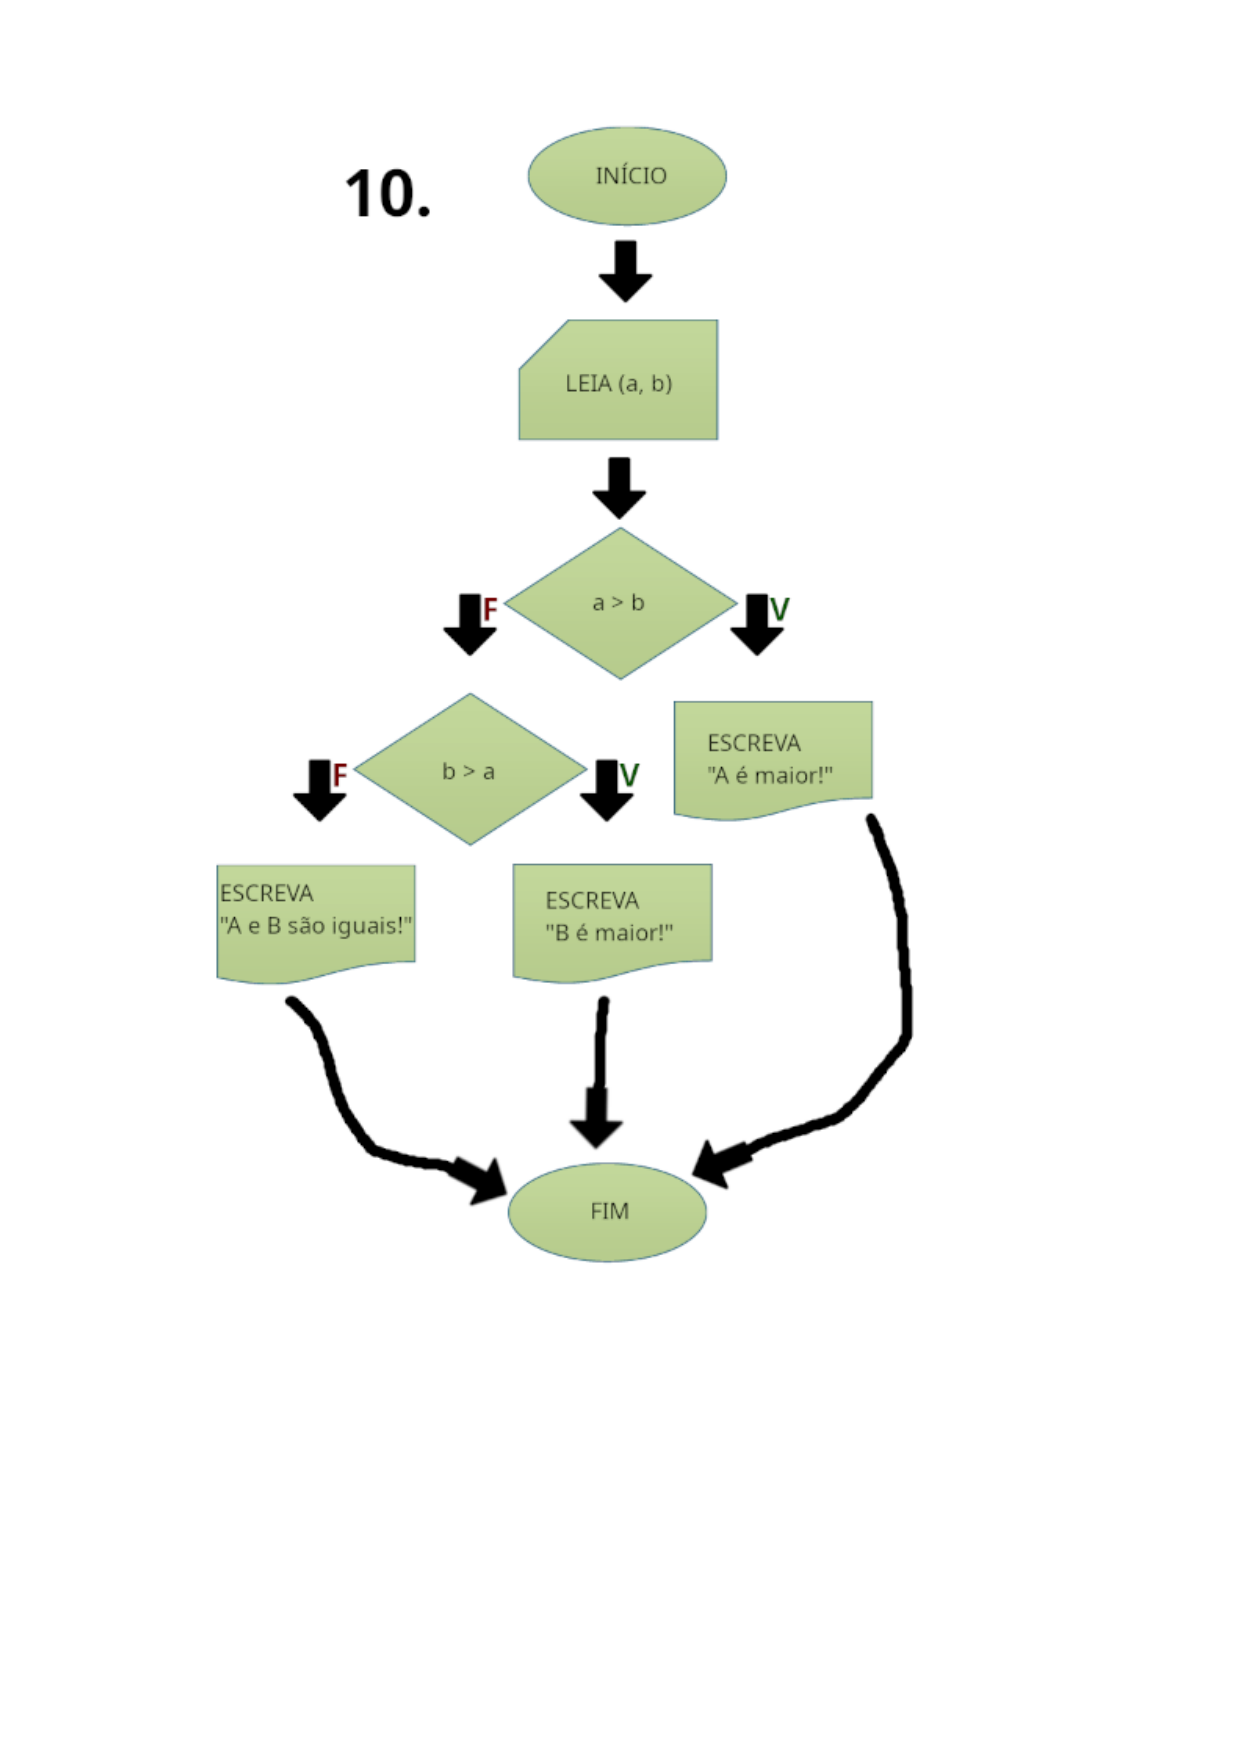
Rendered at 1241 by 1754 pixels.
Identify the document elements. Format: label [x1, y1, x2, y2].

picture [198, 118, 1042, 1280]
